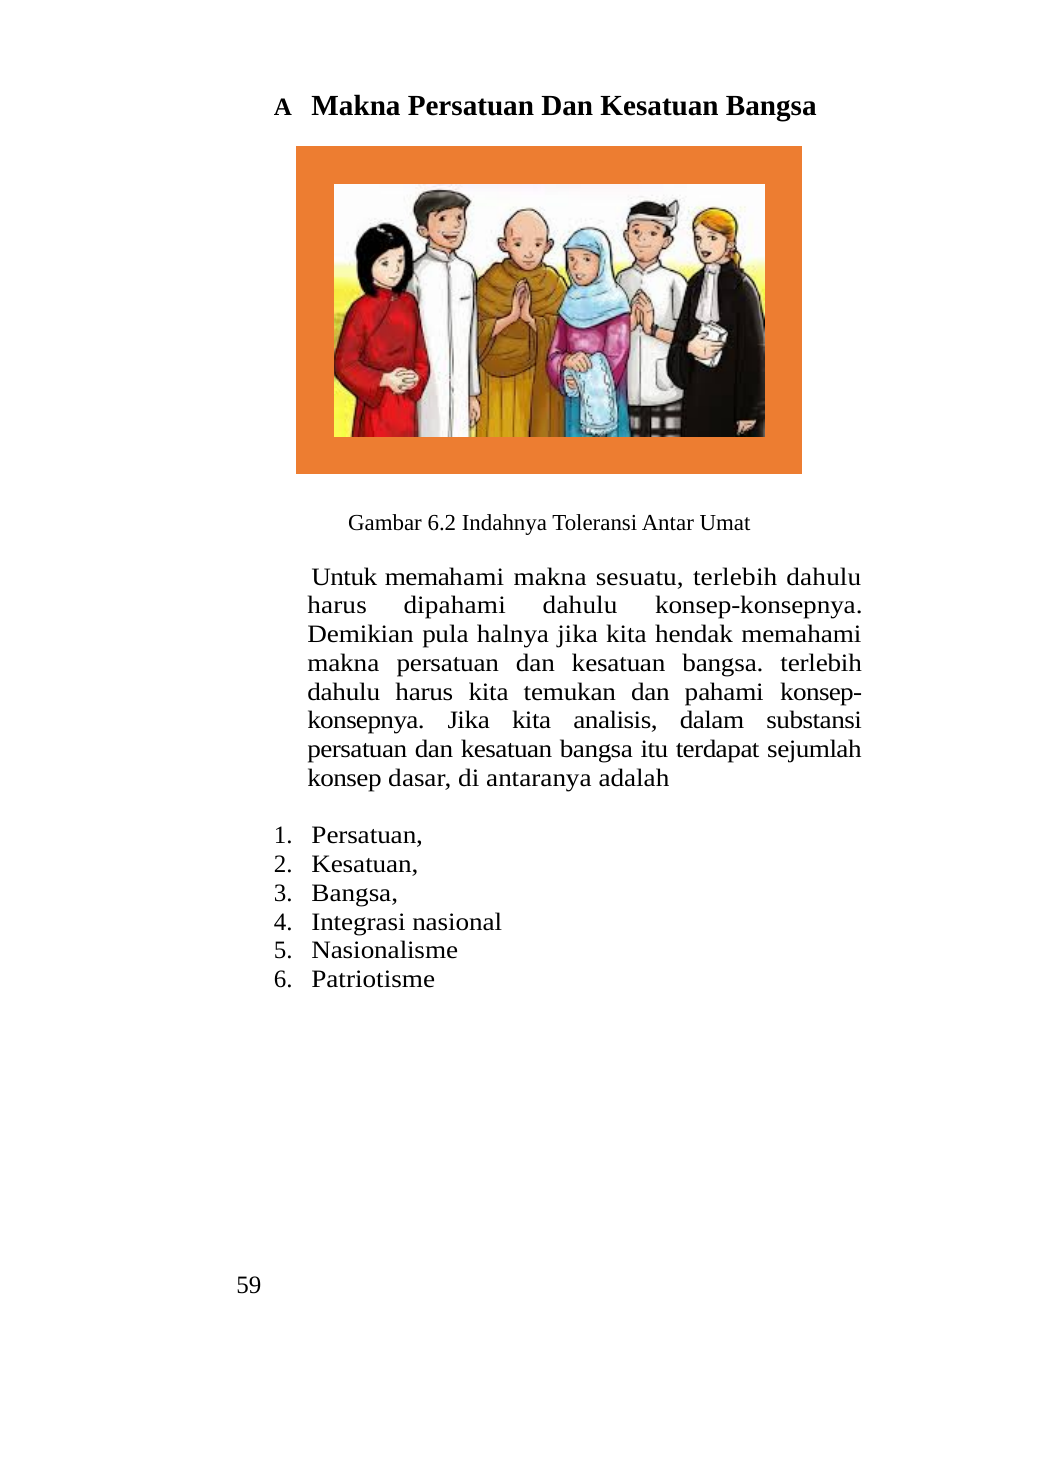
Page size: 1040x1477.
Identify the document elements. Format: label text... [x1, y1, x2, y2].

list Kesatuan, [274, 849, 862, 878]
text Sumber : www.fai.um-surabaya.ac.id [802, 437, 862, 461]
list Makna Persatuan Dan Kesatuan Bangsa [274, 88, 862, 121]
list Bangsa, [274, 878, 862, 907]
text Untuk memahami makna sesuatu, terlebih dahulu harus dipahami dahulu konsep-konsepnya. Demikian pula halnya jika kita hendak memahami makna persatuan dan kesatuan bangsa. terlebih dahulu harus kita temukan dan pahami konsep-konsepnya. Jika kita analisis, dalam substansi persatuan dan kesatuan bangsa itu terdapat sejumlah konsep dasar, di antaranya adalah [307, 562, 862, 792]
list Nasionalisme [274, 936, 862, 964]
text Sumber : www.fai.um-surabaya.ac.id [236, 437, 296, 461]
list Integrasi nasional [274, 907, 862, 936]
list Patriotisme [274, 964, 862, 993]
text Gambar 6.2 Indahnya Toleransi Antar Umat [236, 509, 862, 535]
list Persatuan, [274, 821, 862, 849]
picture [334, 184, 765, 437]
